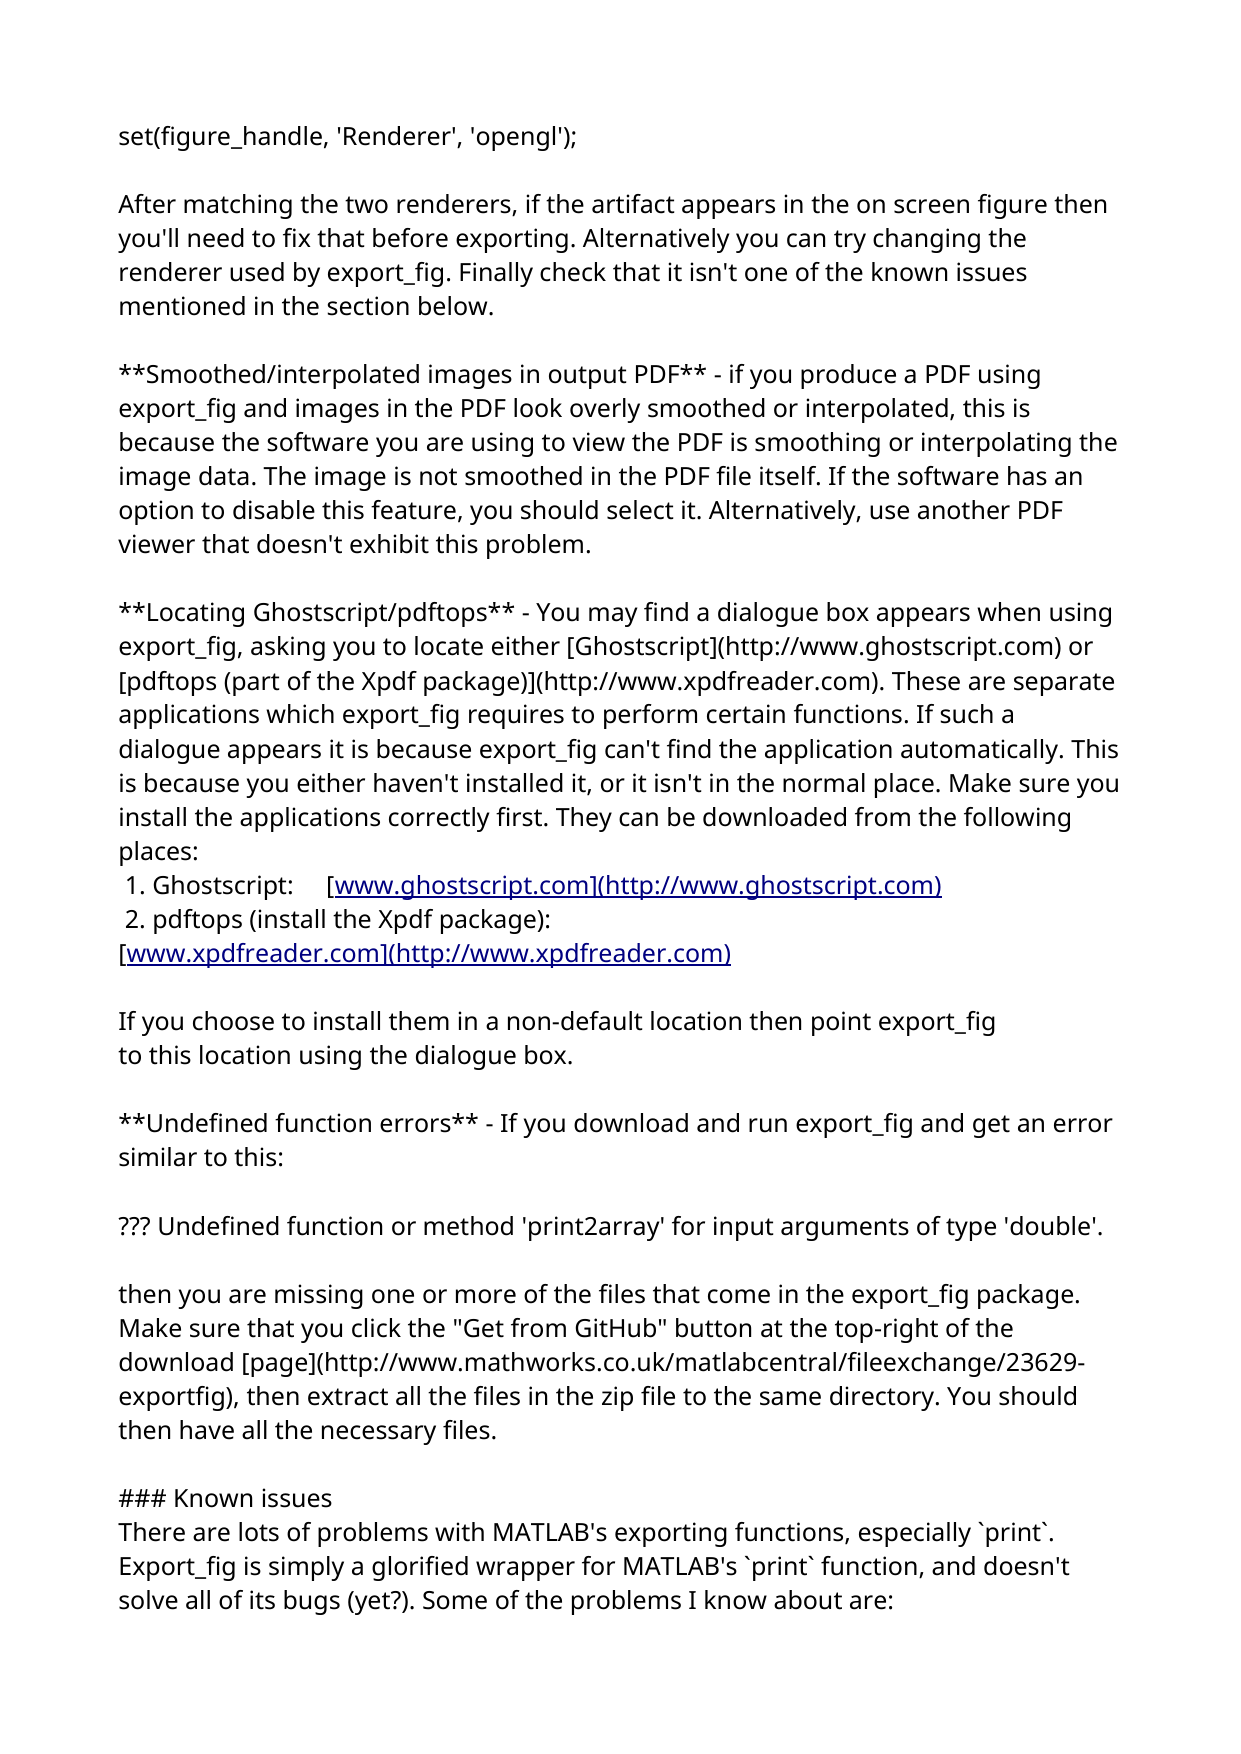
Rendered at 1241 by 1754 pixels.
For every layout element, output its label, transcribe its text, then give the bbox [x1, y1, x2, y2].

text If you choose to install them in a non-default location then point export_fig [118, 1004, 1122, 1038]
text ??? Undefined function or method 'print2array' for input arguments of type 'double'. [118, 1208, 1122, 1242]
text **Undefined function errors** - If you download and run export_fig and get an error similar to this: [118, 1106, 1122, 1174]
text set(figure_handle, 'Renderer', 'opengl'); [118, 118, 1122, 152]
text 2. pdftops (install the Xpdf package): [www.xpdfreader.com](http://www.xpdfreader.com) [118, 902, 1122, 970]
text **Smoothed/interpolated images in output PDF** - if you produce a PDF using export_fig and images in the PDF look overly smoothed or interpolated, this is because the software you are using to view the PDF is smoothing or interpolating the image data. The image is not smoothed in the PDF file itself. If the software has an option to disable this feature, you should select it. Alternatively, use another PDF viewer that doesn't exhibit this problem. [118, 357, 1122, 561]
text to this location using the dialogue box. [118, 1038, 1122, 1072]
text There are lots of problems with MATLAB's exporting functions, especially `print`. Export_fig is simply a glorified wrapper for MATLAB's `print` function, and doesn't solve all of its bugs (yet?). Some of the problems I know about are: [118, 1515, 1122, 1617]
text **Locating Ghostscript/pdftops** - You may find a dialogue box appears when using export_fig, asking you to locate either [Ghostscript](http://www.ghostscript.com) or [pdftops (part of the Xpdf package)](http://www.xpdfreader.com). These are separate applications which export_fig requires to perform certain functions. If such a dialogue appears it is because export_fig can't find the application automatically. This is because you either haven't installed it, or it isn't in the normal place. Make sure you install the applications correctly first. They can be downloaded from the following places: [118, 595, 1122, 867]
text ### Known issues [118, 1481, 1122, 1515]
text After matching the two renderers, if the artifact appears in the on screen figure then you'll need to fix that before exporting. Alternatively you can try changing the renderer used by export_fig. Finally check that it isn't one of the known issues mentioned in the section below. [118, 186, 1122, 322]
text then you are missing one or more of the files that come in the export_fig package. Make sure that you click the "Get from GitHub" button at the top-right of the download [page](http://www.mathworks.co.uk/matlabcentral/fileexchange/23629-exportfig), then extract all the files in the zip file to the same directory. You should then have all the necessary files. [118, 1276, 1122, 1447]
text 1. Ghostscript: [www.ghostscript.com](http://www.ghostscript.com) [118, 867, 1122, 902]
